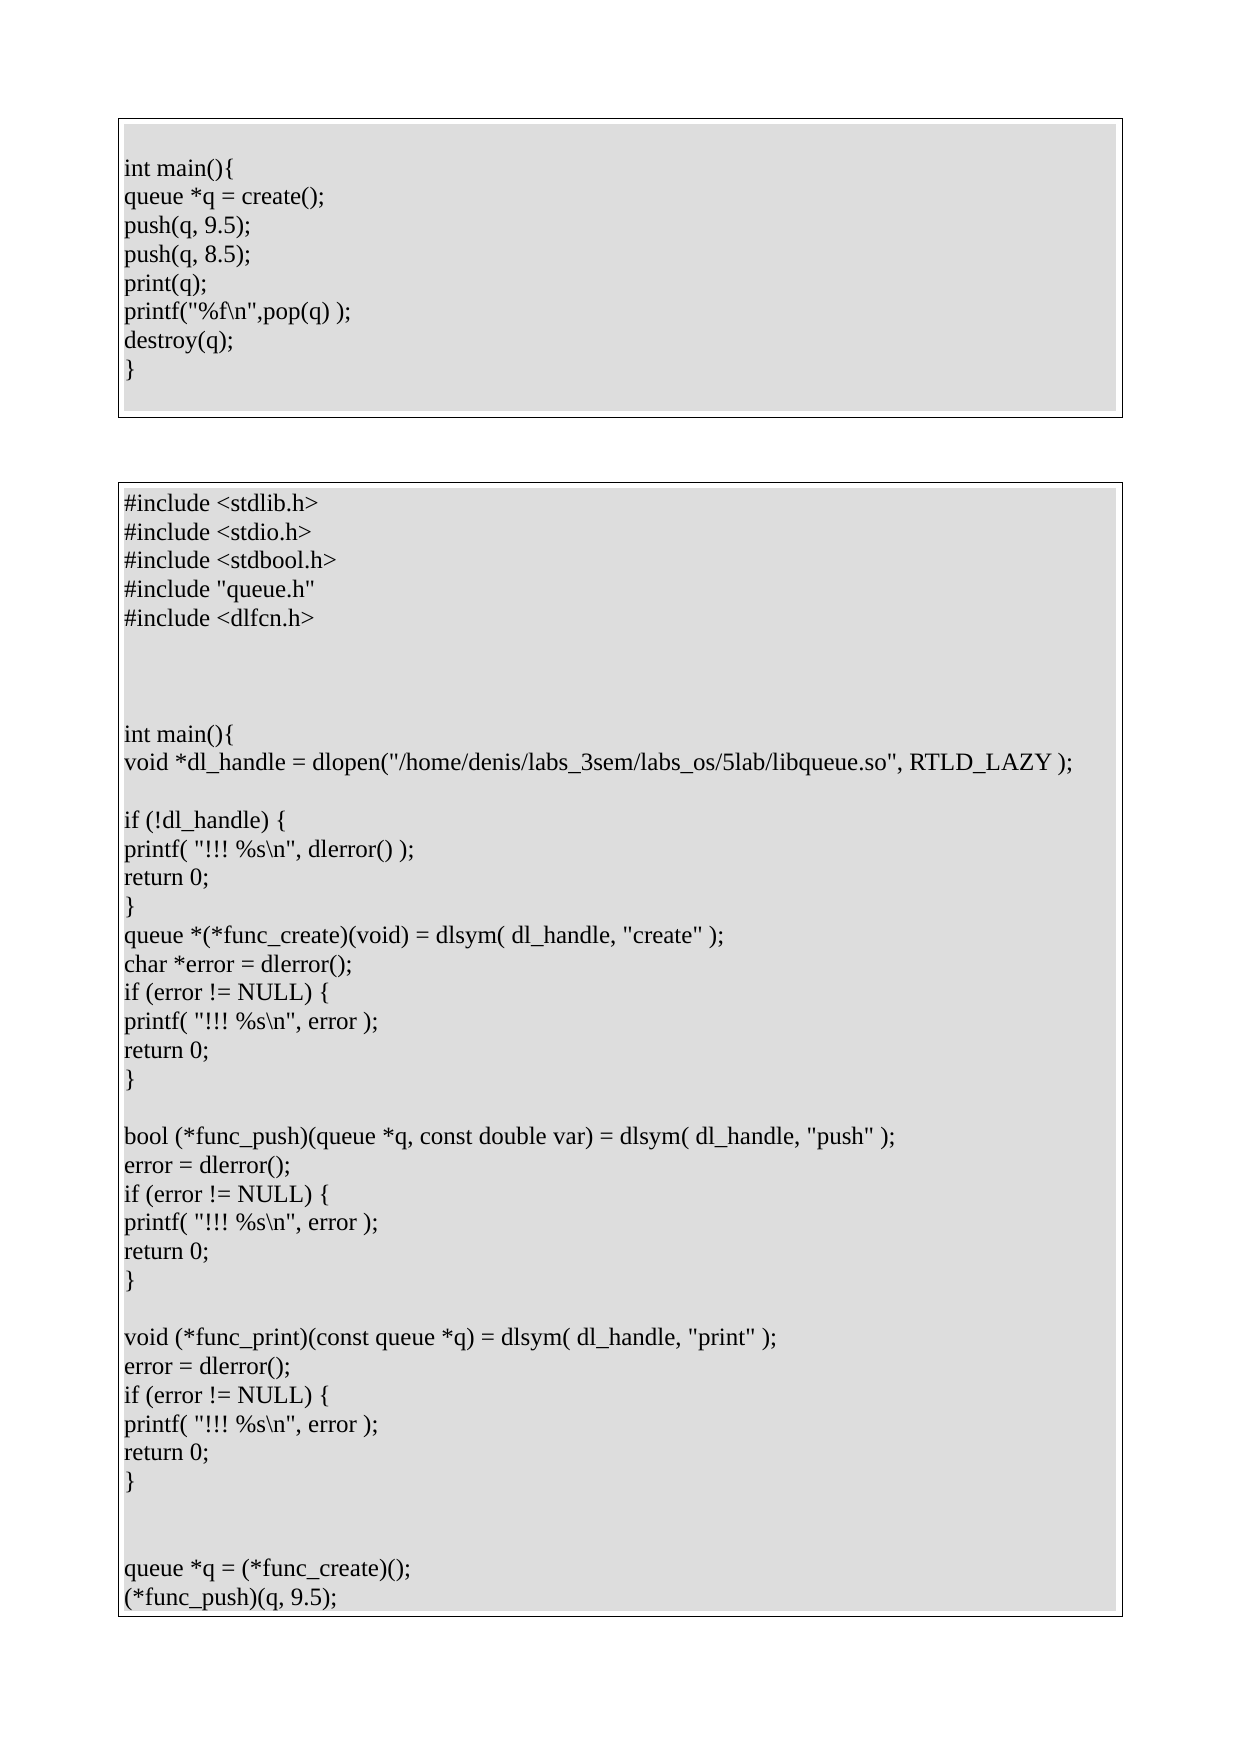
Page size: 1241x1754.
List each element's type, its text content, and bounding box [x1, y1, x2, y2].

table_header #include <stdlib.h> #include <stdio.h> #include <stdbool.h> #include "queue.h" #include <dlfcn.h> int main(){ void *dl_handle = dlopen("/home/denis/labs_3sem/labs_os/5lab/libqueue.so", RTLD_LAZY ); if (!dl_handle) { printf( "!!! %s\n", dlerror() ); return 0; } queue *(*func_create)(void) = dlsym( dl_handle, "create" ); char *error = dlerror(); if (error != NULL) { printf( "!!! %s\n", error ); return 0; } bool (*func_push)(queue *q, const double var) = dlsym( dl_handle, "push" ); error = dlerror(); if (error != NULL) { printf( "!!! %s\n", error ); return 0; } void (*func_print)(const queue *q) = dlsym( dl_handle, "print" ); error = dlerror(); if (error != NULL) { printf( "!!! %s\n", error ); return 0; } queue *q = (*func_create)(); (*func_push)(q, 9.5); [119, 483, 1122, 1616]
table_header int main(){ queue *q = create(); push(q, 9.5); push(q, 8.5); print(q); printf("%f\n",pop(q) ); destroy(q); } [119, 119, 1122, 417]
